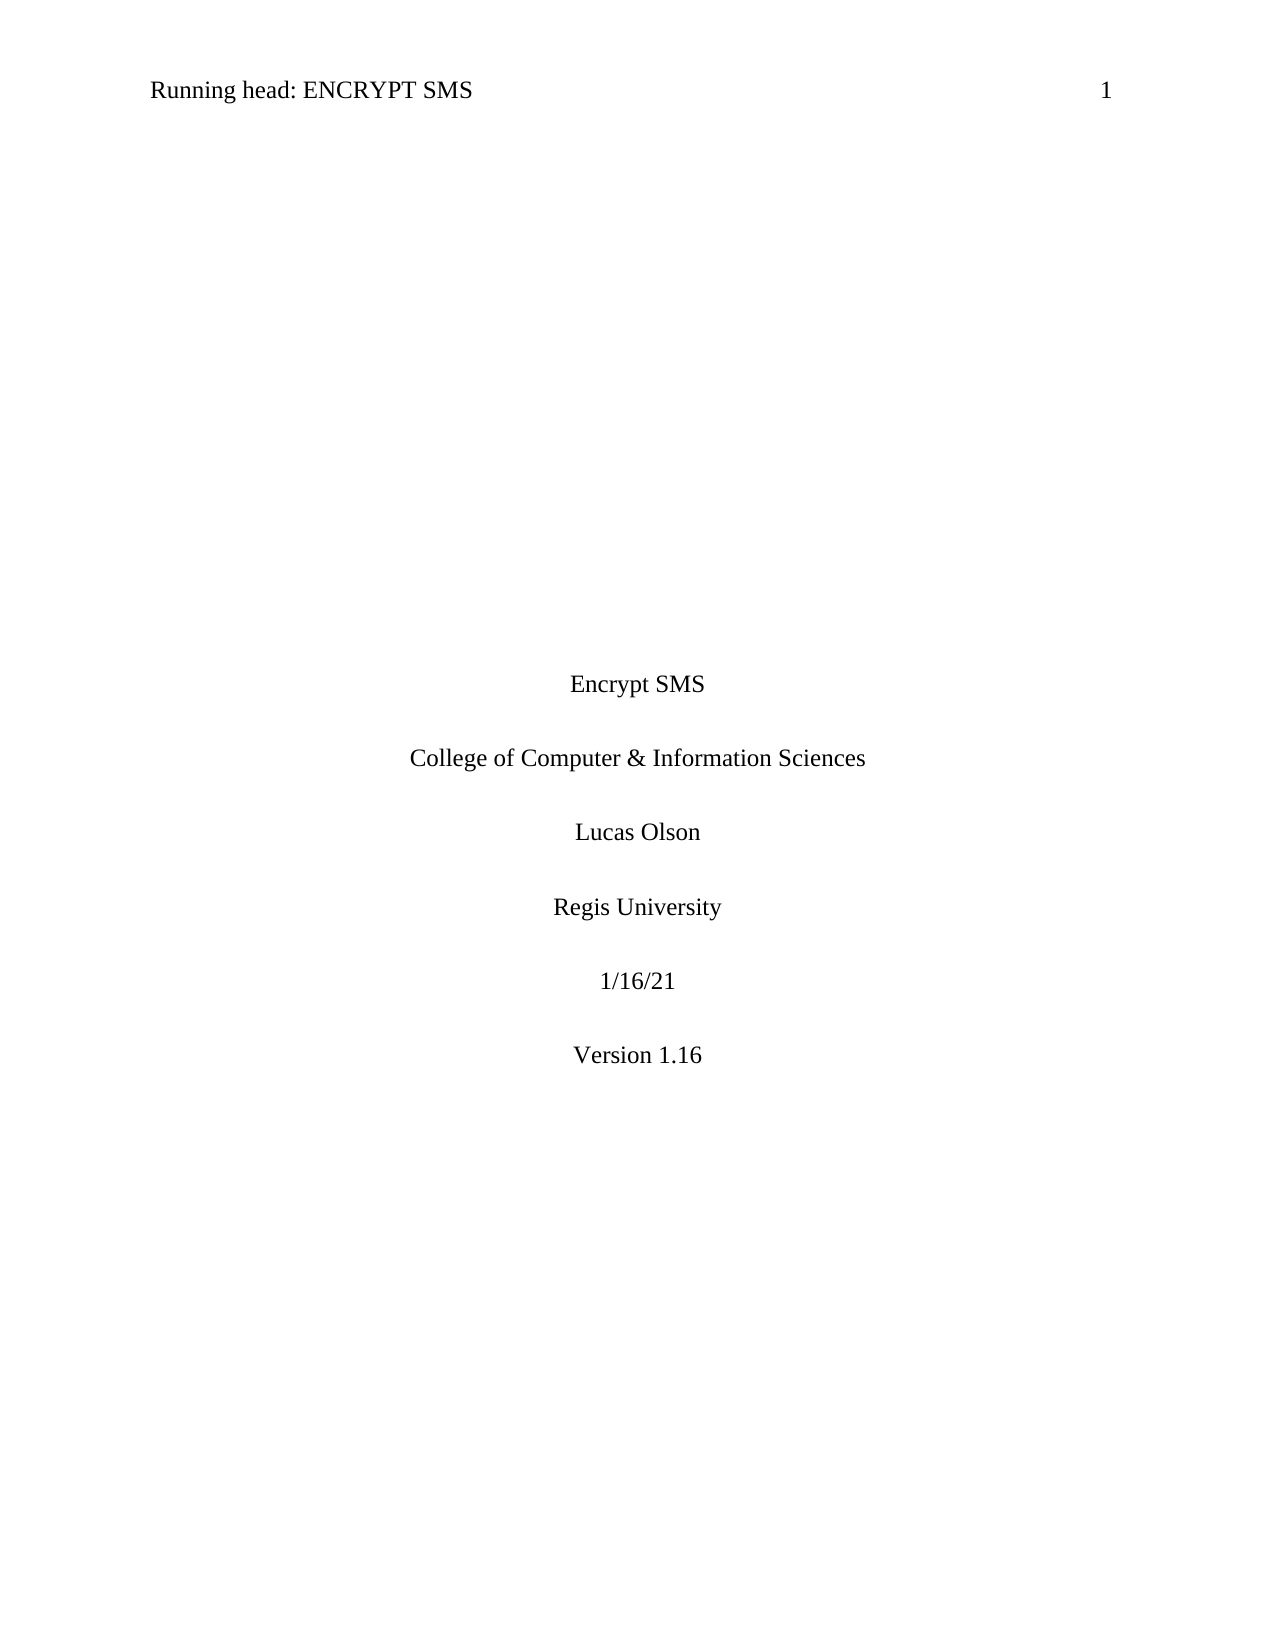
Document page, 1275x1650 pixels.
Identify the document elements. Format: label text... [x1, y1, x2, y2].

text 1/16/21 [150, 966, 1125, 994]
text Lucas Olson [150, 817, 1125, 846]
text College of Computer & Information Sciences [150, 743, 1125, 772]
text Version 1.16 [150, 1040, 1125, 1069]
text Regis University [150, 892, 1125, 920]
text Encrypt SMS [150, 669, 1125, 698]
